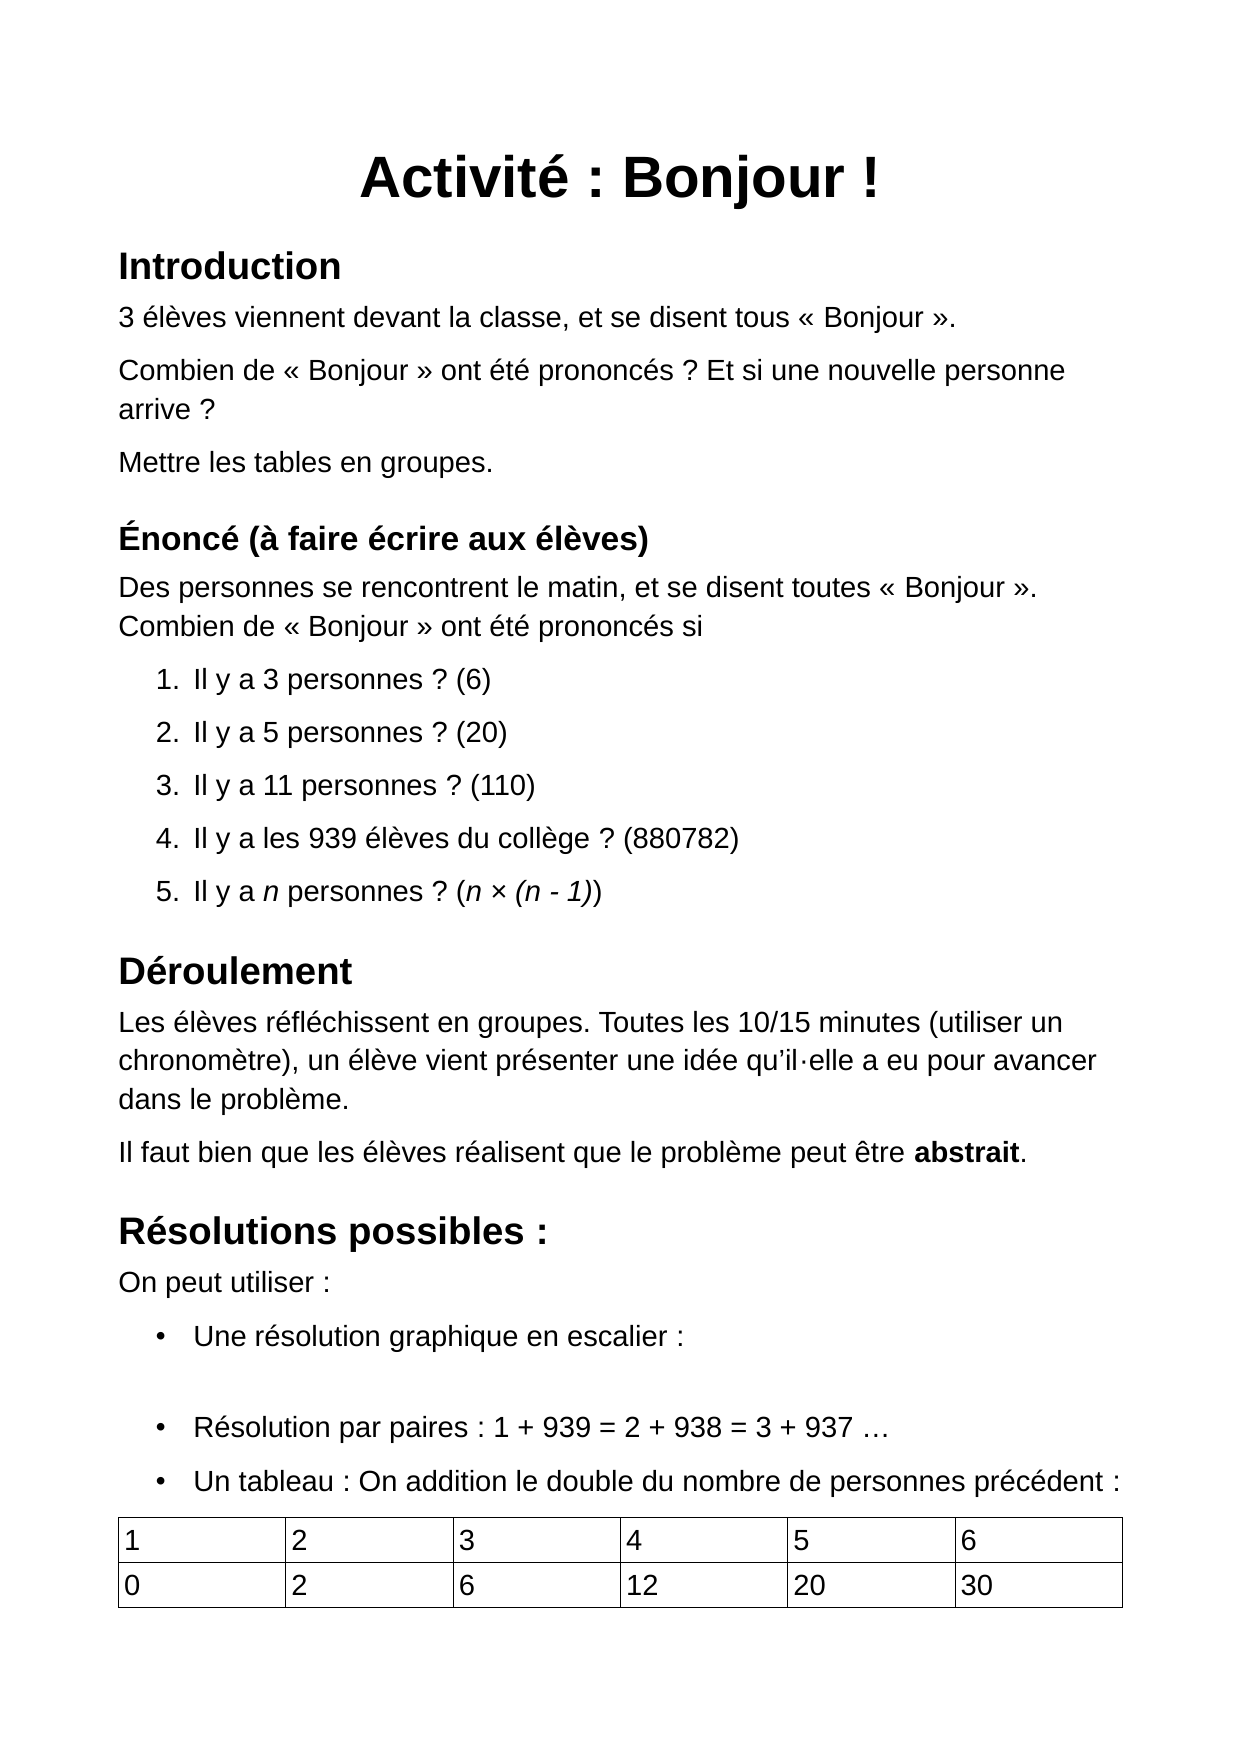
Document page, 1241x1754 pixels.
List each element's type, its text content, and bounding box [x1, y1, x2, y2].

list Un tableau : On addition le double du nombre de personnes précédent : [156, 1464, 1122, 1497]
table_cell 30 [956, 1563, 1122, 1607]
table_cell 2 [286, 1563, 453, 1607]
list Il y a les 939 élèves du collège ? (880782) [156, 821, 1122, 854]
table_cell 20 [788, 1563, 955, 1607]
list Résolution par paires : 1 + 939 = 2 + 938 = 3 + 937 … [156, 1410, 1122, 1444]
subtitle Introduction [118, 243, 1122, 288]
table_cell 6 [454, 1563, 620, 1607]
subtitle Énoncé (à faire écrire aux élèves) [118, 519, 1122, 557]
table_header 1 [119, 1518, 285, 1562]
list Il y a n personnes ? (n × (n - 1)) [156, 874, 1122, 908]
table_header 5 [788, 1518, 955, 1562]
text Les élèves réfléchissent en groupes. Toutes les 10/15 minutes (utiliser un chronomètre), un élève vient présenter une idée qu’il·elle a eu pour avancer dans le problème. [118, 1005, 1122, 1115]
text Il faut bien que les élèves réalisent que le problème peut être abstrait. [118, 1135, 1122, 1168]
table_header 4 [621, 1518, 787, 1562]
list Une résolution graphique en escalier : [156, 1318, 1122, 1391]
subtitle Déroulement [118, 948, 1122, 992]
table_cell 0 [119, 1563, 285, 1607]
table_header 2 [286, 1518, 453, 1562]
table_header 6 [956, 1518, 1122, 1562]
subtitle Résolutions possibles : [118, 1209, 1122, 1253]
text Combien de « Bonjour » ont été prononcés ? Et si une nouvelle personne arrive ? [118, 353, 1122, 425]
table_cell 12 [621, 1563, 787, 1607]
table_header 3 [454, 1518, 620, 1562]
text Mettre les tables en groupes. [118, 445, 1122, 478]
title Activité : Bonjour ! [118, 143, 1122, 210]
list Il y a 3 personnes ? (6) [156, 662, 1122, 695]
list Il y a 5 personnes ? (20) [156, 715, 1122, 748]
text On peut utiliser : [118, 1265, 1122, 1299]
list Il y a 11 personnes ? (110) [156, 768, 1122, 801]
text 3 élèves viennent devant la classe, et se disent tous « Bonjour ». [118, 300, 1122, 334]
text Des personnes se rencontrent le matin, et se disent toutes « Bonjour ». Combien de « Bonjour » ont été prononcés si [118, 570, 1122, 642]
